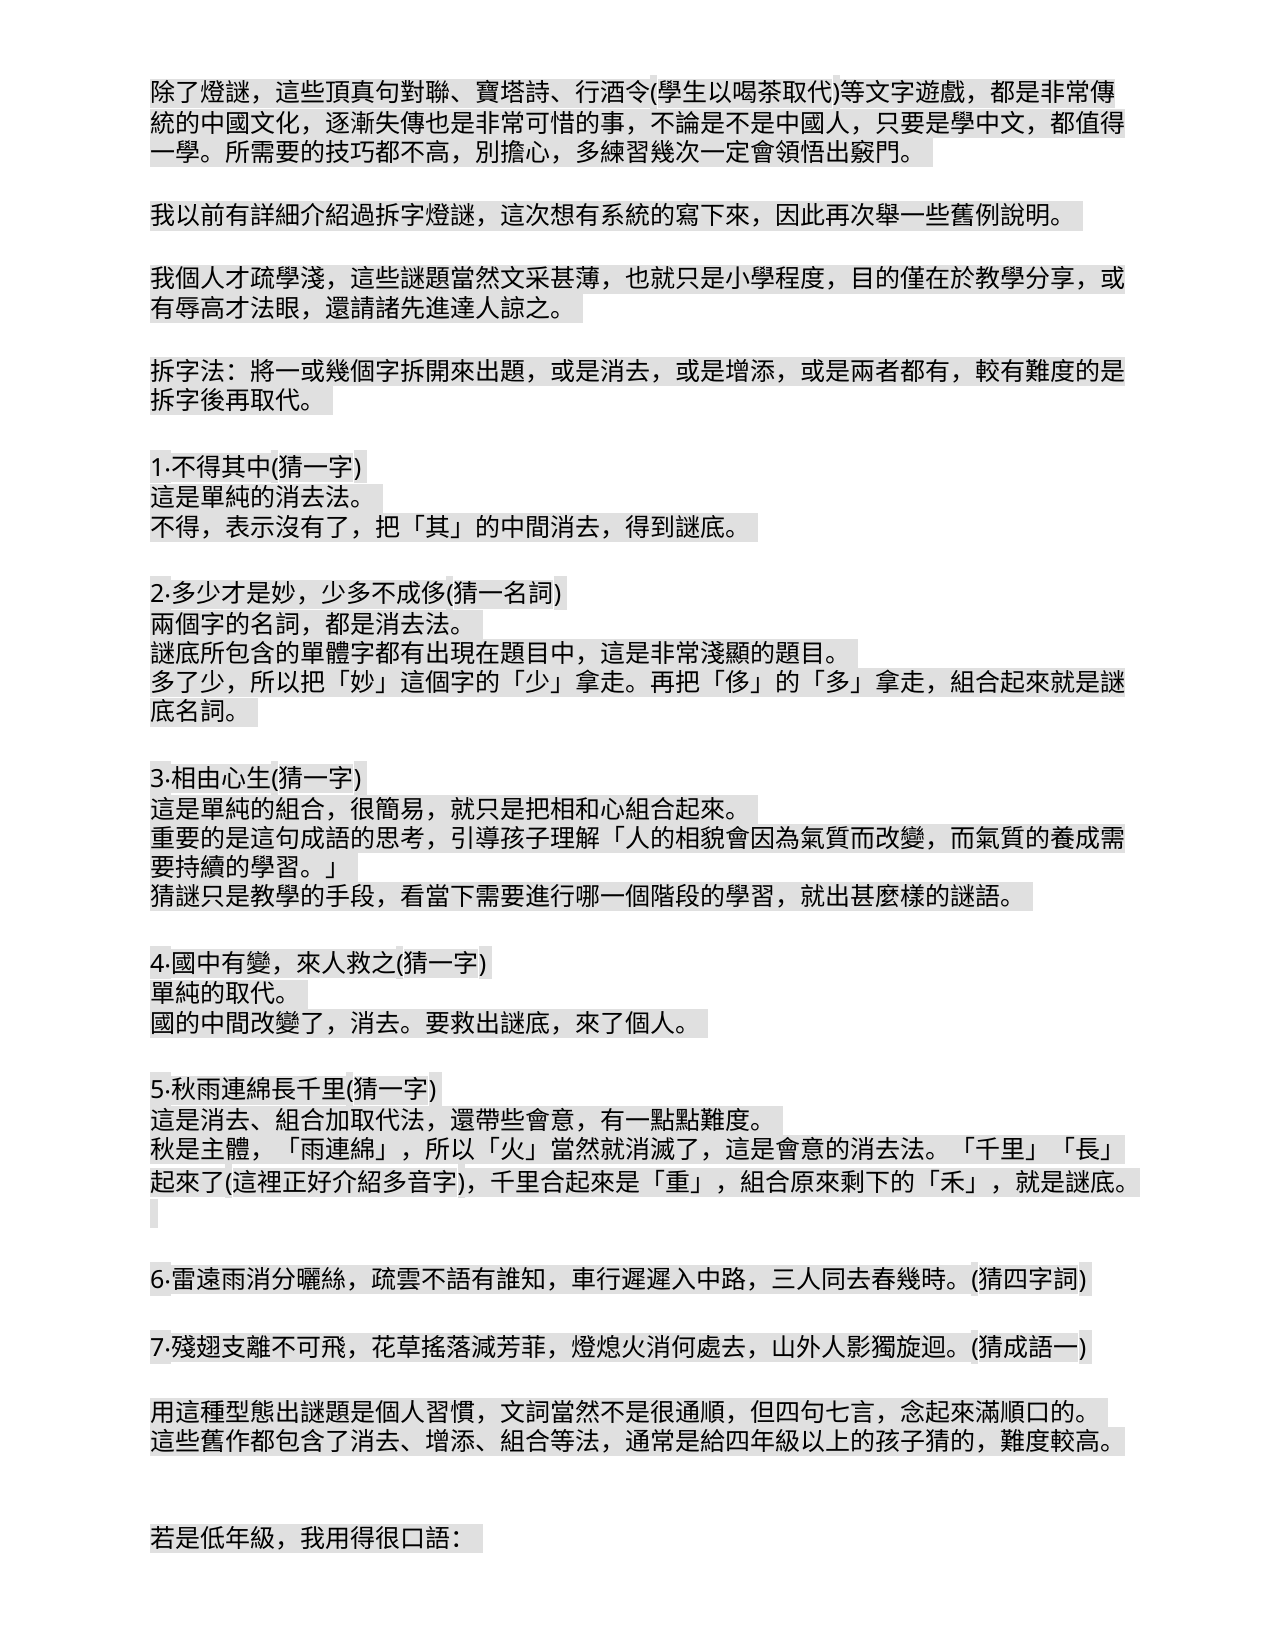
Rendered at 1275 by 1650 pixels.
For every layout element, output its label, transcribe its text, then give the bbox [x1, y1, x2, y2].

text 國小教育裡的文字遊戲(一)標點符號與拆字謎 幼年時，家人喜歡玩各種文字遊戲，記憶中第一個是標點符號遊戲：「下雨天留客天留我不留」。 當時長兄在豐原，只有我和小妹長居中壢，姊妹倆覺得這遊戲有趣，胡亂試了各種標點方式，還自己出了許多仿作的題目。 成為小學教師後，我編了好些個小故事，引發學生對標點符號的趣味，在此不多贅述。想取用這些小故事跟小孩子分享的，可以看這裡。 https://www.facebook.com/groups/1393907824163324/search/… 第二個遊戲就是猜燈謎。 我三歲時，小妹已經能咿咿呀呀的說些單字，先父買了一塊小小的黑板，大約也就像小學生的單人課桌桌面那麼大。 母親在黑板上寫了四句話，整個黑板就滿了。 ●寺邊有隻牛，兩人抬木頭，西下有美女，火燒酉家樓。 這首拆字燈謎雖然簡單直率，但是引發了我無盡的興趣，至今我每年都會在元宵節前製作些拆字燈謎，和學生、朋友們共玩。而更大的收穫，是發現各種燈謎在教學上的輔助運用。 生字教學可以有許多方法，最基礎的當然是六書教學，讓學生探知造字的原理，方便孩子們思考與記憶。我以前也常常會使用生字繪圖，把字的形象，以象徵的色彩、表情、動作畫成一幅圖，讓孩子說明與表演。 六書探索比較知識性，在一般學校教學，有些孩子興趣不容易持久，需要配合文字創意圖畫來調和，而一般國小教學的時間其實並不很寬裕，無法讓孩子們每個字都畫成圖，在家中倒是很好的遊戲。 六書中甲骨文的象形非常吸引人，指事、會意的排列組合聯想也有些趣味，形聲的創造，最古老的還好，「江」「河」的流水聲的確是「工工工」「可可可」，可以帶孩子們實地勘查或是看錄影聽水聲等等，較晚創造的形聲字「梅」「凍」一類，造字模式簡單，比較僵硬枯燥，很難引發孩子的思考與興趣。 而拆字燈謎就有趣的多：「逼得我走不了，拿著小巾擦擦腳。」(幅)「一把火向高處燒。」(燈)孩子們一向喜歡猜謎語，教師舉些燈謎例子，一步一步引著孩子們學習如何會意、拆解，他們會興趣盎然的一起討論，這個字詞代表甚麼意思？所以應該拆掉哪個部首，加上哪的部首？多猜幾個字之後，就會學著自己出謎題。 謎題當然不會很嚴謹，甚至很粗糙，沒關係，才國小一年級，慢慢來，這只是一種技巧，技巧操作多次就會熟練。我民國九十年時帶的孩子，一年級時也只能寫出「蘇貞昌的嘴巴」(射一字)這種謎題，到了四年級，就能寫出「爬樹」(射一水果)這水準的謎題。 從九十年學期末開始，我每年都會辦燈謎大會，孩子們自己出題目，貼滿校園，大家觀摩同樂。 這個活動，不僅僅是熟記「字形」而已，還拆解開字形，探知「由文組字」「如何取音」的意義。也連帶學習「字義的解釋」，例如：「嘴巴」就是「口」的俗稱，「爬樹」喻含著「向上爬」所以是「登」，而「木」當然是由「樹」轉化來的。 所以一個謎底是「唱」，一個是「橙」。 初學的時候當然由最簡單的拆字開始，之後，就發展「組合」、「替換」法，讓思考多轉幾個彎，學著「推論」。 拆字的字義解釋比較簡單，當然會逐漸深入，那是另幾種遊戲，我通常使用頂真句對聯和寶塔詩遊戲，我還喜歡用行令的方式和學生玩，兼可學習文法和大綱結構，以後陸續會談。 除了燈謎，這些頂真句對聯、寶塔詩、行酒令(學生以喝茶取代)等文字遊戲，都是非常傳統的中國文化，逐漸失傳也是非常可惜的事，不論是不是中國人，只要是學中文，都值得一學。所需要的技巧都不高，別擔心，多練習幾次一定會領悟出竅門。 我以前有詳細介紹過拆字燈謎，這次想有系統的寫下來，因此再次舉一些舊例說明。 我個人才疏學淺，這些謎題當然文采甚薄，也就只是小學程度，目的僅在於教學分享，或有辱高才法眼，還請諸先進達人諒之。 拆字法：將一或幾個字拆開來出題，或是消去，或是增添，或是兩者都有，較有難度的是拆字後再取代。 1‧不得其中(猜一字) 這是單純的消去法。 不得，表示沒有了，把「其」的中間消去，得到謎底。 2‧多少才是妙，少多不成侈(猜一名詞) 兩個字的名詞，都是消去法。 謎底所包含的單體字都有出現在題目中，這是非常淺顯的題目。 多了少，所以把「妙」這個字的「少」拿走。再把「侈」的「多」拿走，組合起來就是謎底名詞。 3‧相由心生(猜一字) 這是單純的組合，很簡易，就只是把相和心組合起來。 重要的是這句成語的思考，引導孩子理解「人的相貌會因為氣質而改變，而氣質的養成需要持續的學習。」 猜謎只是教學的手段，看當下需要進行哪一個階段的學習，就出甚麼樣的謎語。 4‧國中有變，來人救之(猜一字) 單純的取代。 國的中間改變了，消去。要救出謎底，來了個人。 5‧秋雨連綿長千里(猜一字) 這是消去、組合加取代法，還帶些會意，有一點點難度。 秋是主體，「雨連綿」，所以「火」當然就消滅了，這是會意的消去法。「千里」「長」起來了(這裡正好介紹多音字)，千里合起來是「重」，組合原來剩下的「禾」，就是謎底。 6‧雷遠雨消分曬絲，疏雲不語有誰知，車行遲遲入中路，三人同去春幾時。(猜四字詞) 7‧殘翅支離不可飛，花草搖落減芳菲，燈熄火消何處去，山外人影獨旋迴。(猜成語一) 用這種型態出謎題是個人習慣，文詞當然不是很通順，但四句七言，念起來滿順口的。 這些舊作都包含了消去、增添、組合等法，通常是給四年級以上的孩子猜的，難度較高。 若是低年級，我用得很口語： 8‧椿樹砍伐倒下了，半邊大廈不見了，禾草烘烘燃燒了，大音咚咚無聲了。(猜四字詞一) 這當然和低年級的植物、環境、都市建築、農忙、汙染等等課程都相互連結，而理想性相關的「大音希聲」是整體生活與環境保護的總結，讓學生透過謎題的探索，理解環保很高尚，但是很困難，如同聽不見的聲音，需要每個人自己從情境中體會，而每個人聽到、解讀的「大音」都不會相同，因為來自觀察解析後的「自我正心之聲」。 一切活動都是為了教學，這是遊戲與教育最大的不同。 會意法：這比較大點兒的孩子常用，大約都二年級以後，已經進入「字詞意解析」的階段，可以簡單說明事物的特質，有些也兼學歷史與文學。通常我還是會搭配拆字法，讓孩子有個過渡期。舉個例子： 9‧磊落之中見一端，獨留灌木與相歡，夢隨張騫來西域，百子千孫好相傳。(猜一外來植物) 前兩句是植物名的拆字，後兩句兼談植物來歷與特性。在文學(顛倒蒼苔的詩文與百子千孫的吉祥語等等)、歷史(張騫通西域與絲路貿易)、自然科學(植物相關)上都很好搭配的教材。 最後來幾個謎語趣味一下，有些是拆字，有些是會意。親子共玩是很有趣的認字輔助，得空時再陸續添增一些。 1‧眼觀木，共觀心。(猜一字) 2‧冠軍鳥(猜一字) 3‧殘雲不語落低田，匹夫縮頭亦自謙，天如群龍恆無首，小兒無狀士當前。(猜易經卦名一) 4‧江水逝去攬游絲，今宵無宇傍淺池，碧翠自古同顏色，自感失心浸淚濕。(猜成語一) 5‧日色已昏明漸消，百字缺一不能描，颯颯襲身難久立，倩人扶去近浪潮。(猜成語一) [150, 75, 1125, 1553]
